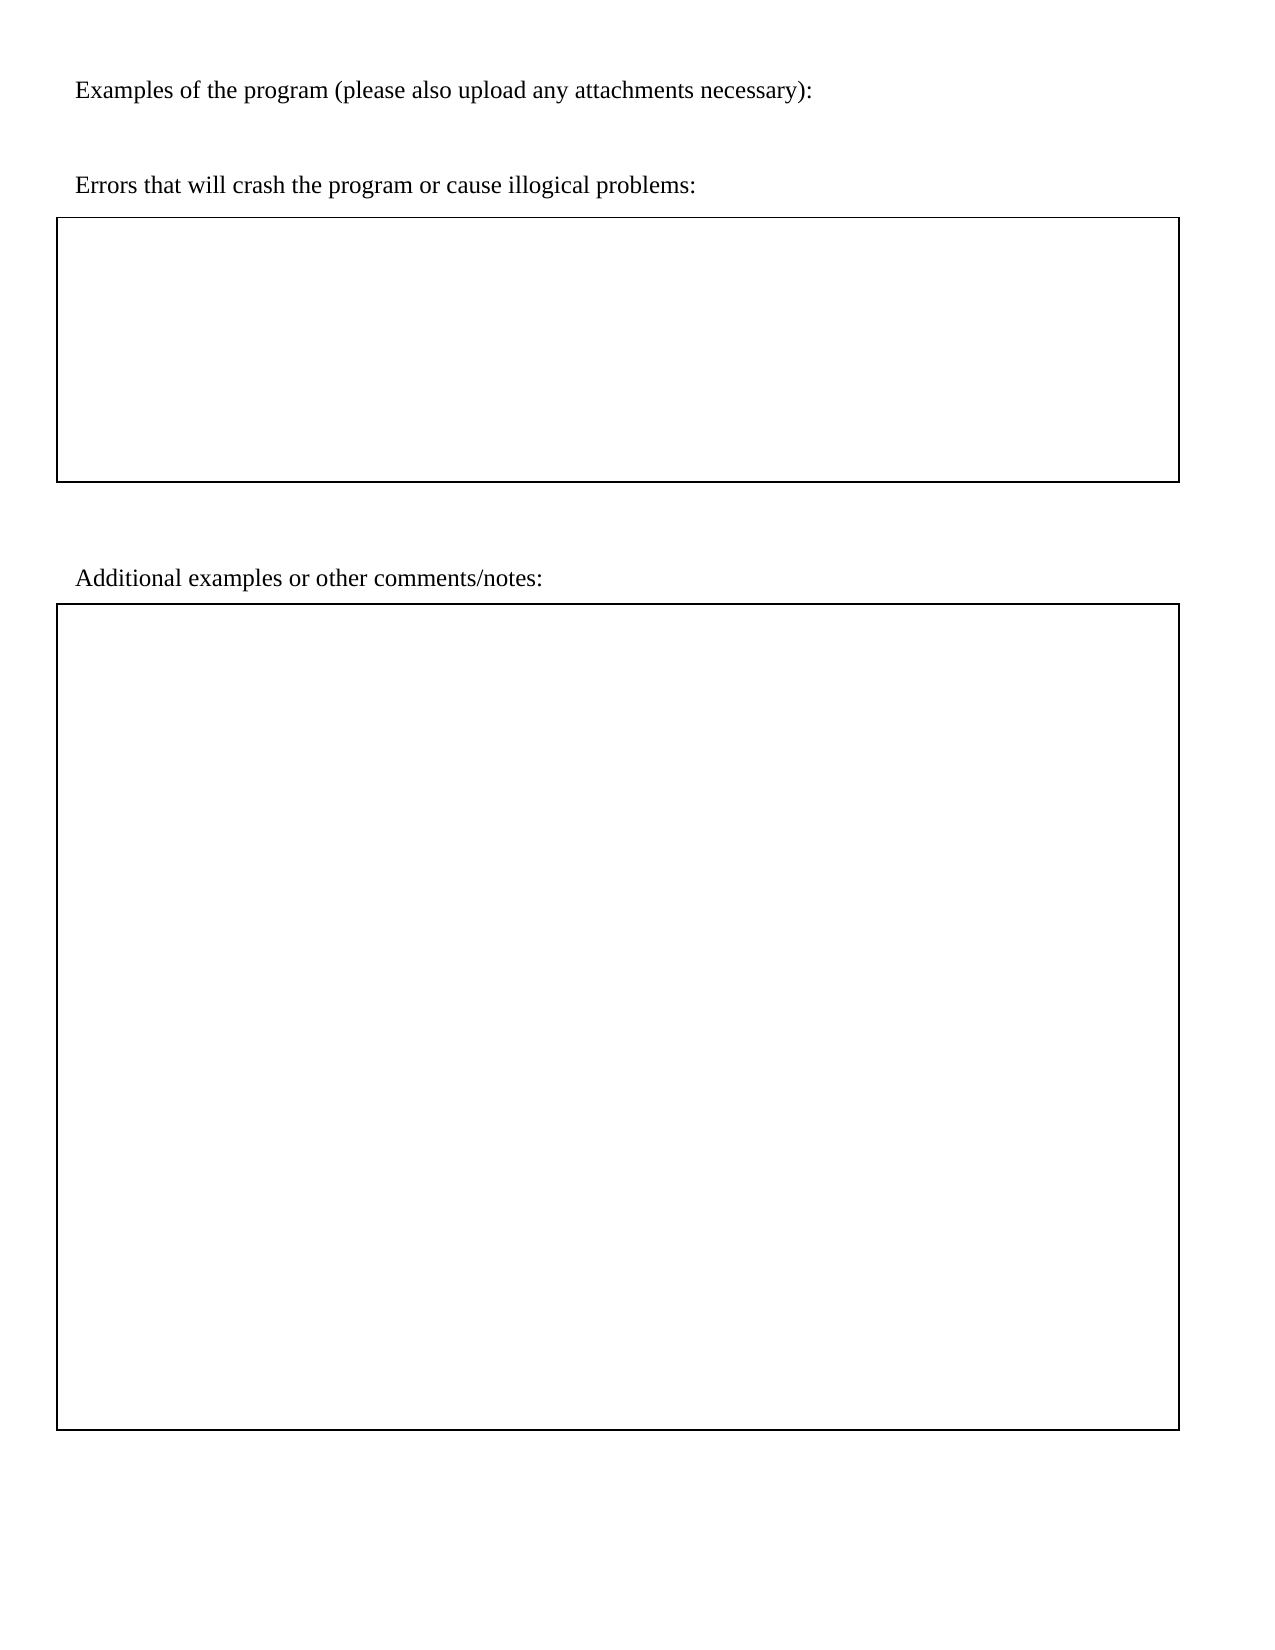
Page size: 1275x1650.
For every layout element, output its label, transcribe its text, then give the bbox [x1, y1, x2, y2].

text Errors that will crash the program or cause illogical problems: [75, 170, 1200, 199]
text Additional examples or other comments/notes: [75, 563, 1200, 592]
text Examples of the program (please also upload any attachments necessary): [75, 75, 1200, 104]
